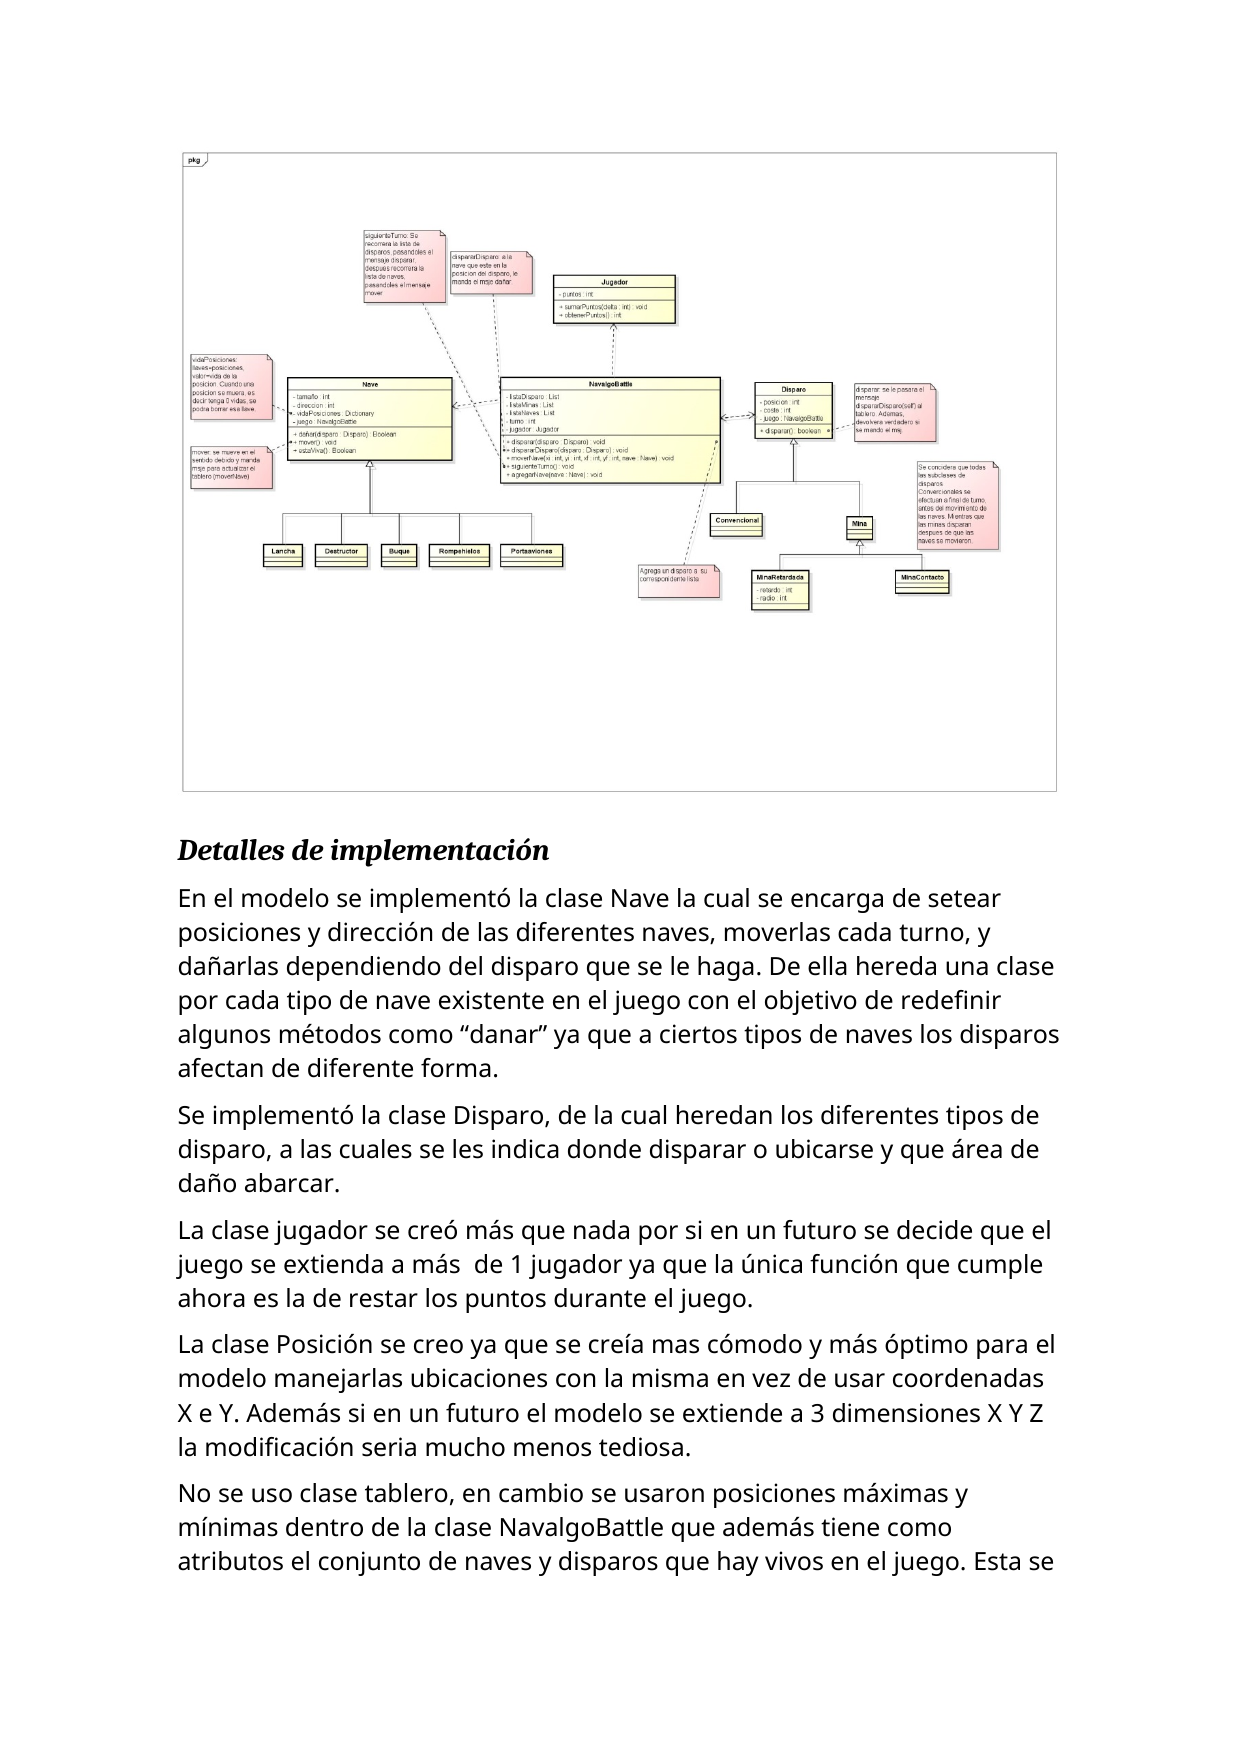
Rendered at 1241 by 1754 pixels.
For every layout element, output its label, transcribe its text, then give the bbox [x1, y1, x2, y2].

text En el modelo se implementó la clase Nave la cual se encarga de setear posiciones y dirección de las diferentes naves, moverlas cada turno, y dañarlas dependiendo del disparo que se le haga. De ella hereda una clase por cada tipo de nave existente en el juego con el objetivo de redefinir algunos métodos como “danar” ya que a ciertos tipos de naves los disparos afectan de diferente forma. [177, 881, 1063, 1085]
text No se uso clase tablero, en cambio se usaron posiciones máximas y mínimas dentro de la clase NavalgoBattle que además tiene como atributos el conjunto de naves y disparos que hay vivos en el juego. Esta se [177, 1476, 1063, 1578]
text Detalles de implementación [177, 833, 1063, 868]
text La clase jugador se creó más que nada por si en un futuro se decide que el juego se extienda a más de 1 jugador ya que la única función que cumple ahora es la de restar los puntos durante el juego. [177, 1212, 1063, 1314]
text Se implementó la clase Disparo, de la cual heredan los diferentes tipos de disparo, a las cuales se les indica donde disparar o ubicarse y que área de daño abarcar. [177, 1098, 1063, 1200]
text La clase Posición se creo ya que se creía mas cómodo y más óptimo para el modelo manejarlas ubicaciones con la misma en vez de usar coordenadas X e Y. Además si en un futuro el modelo se extiende a 3 dimensiones X Y Z la modificación seria mucho menos tediosa. [177, 1327, 1063, 1463]
